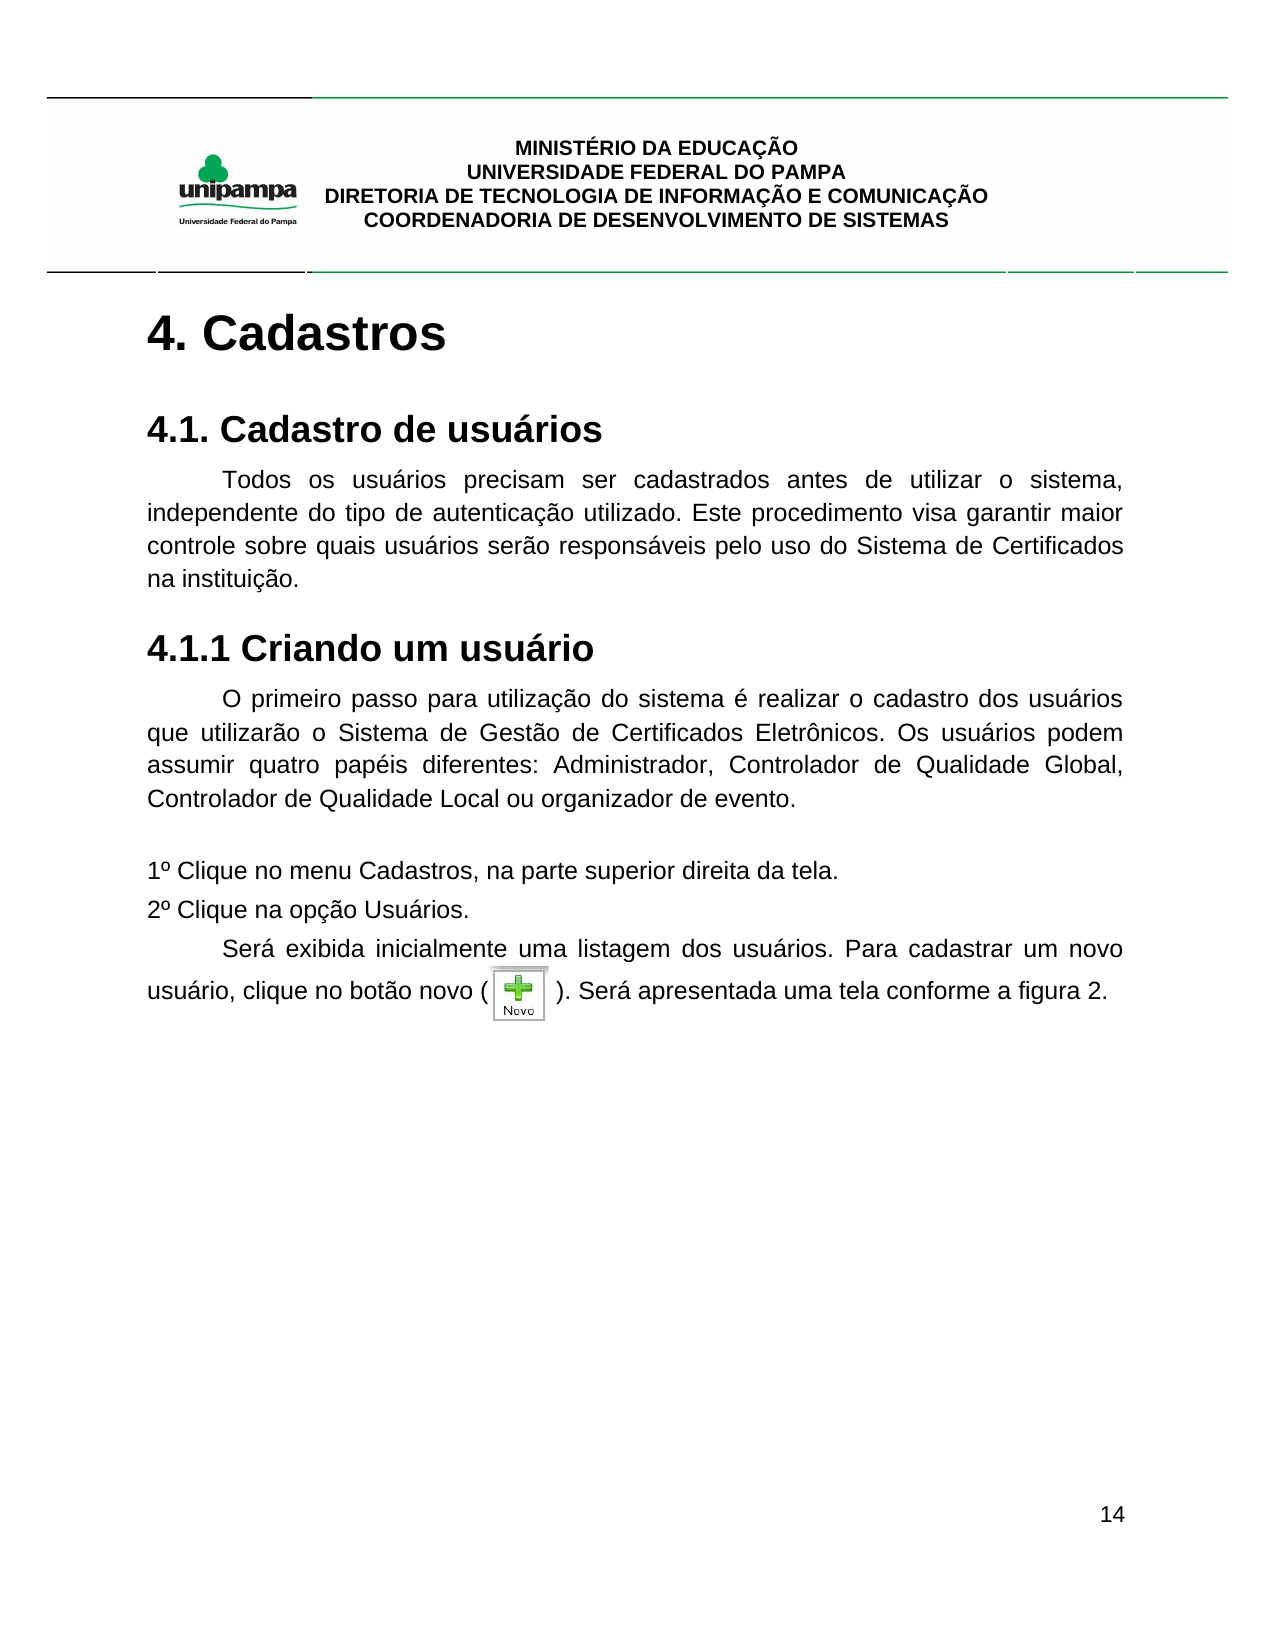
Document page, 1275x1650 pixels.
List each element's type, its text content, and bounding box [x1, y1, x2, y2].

text O primeiro passo para utilização do sistema é realizar o cadastro dos usuários que utilizarão o Sistema de Gestão de Certificados Eletrônicos. Os usuários podem assumir quatro papéis diferentes: Administrador, Controlador de Qualidade Global, Controlador de Qualidade Local ou organizador de evento. [147, 684, 1125, 812]
picture [158, 125, 306, 273]
text 1º Clique no menu Cadastros, na parte superior direita da tela. [147, 856, 1125, 885]
subtitle 4. Cadastros [147, 304, 1125, 361]
picture [488, 966, 549, 1024]
subtitle 4.1. Cadastro de usuários [147, 407, 1125, 451]
subtitle 4.1.1 Criando um usuário [147, 627, 1125, 670]
text Será exibida inicialmente uma listagem dos usuários. Para cadastrar um novo usuário, clique no botão novo ( ). Será apresentada uma tela conforme a figura 2. [147, 934, 1125, 1023]
picture [46, 97, 1228, 273]
text 2º Clique na opção Usuários. [147, 895, 1125, 924]
text Todos os usuários precisam ser cadastrados antes de utilizar o sistema, independente do tipo de autenticação utilizado. Este procedimento visa garantir maior controle sobre quais usuários serão responsáveis pelo uso do Sistema de Certificados na instituição. [147, 465, 1125, 593]
picture [307, 125, 1006, 273]
picture [1008, 125, 1134, 273]
